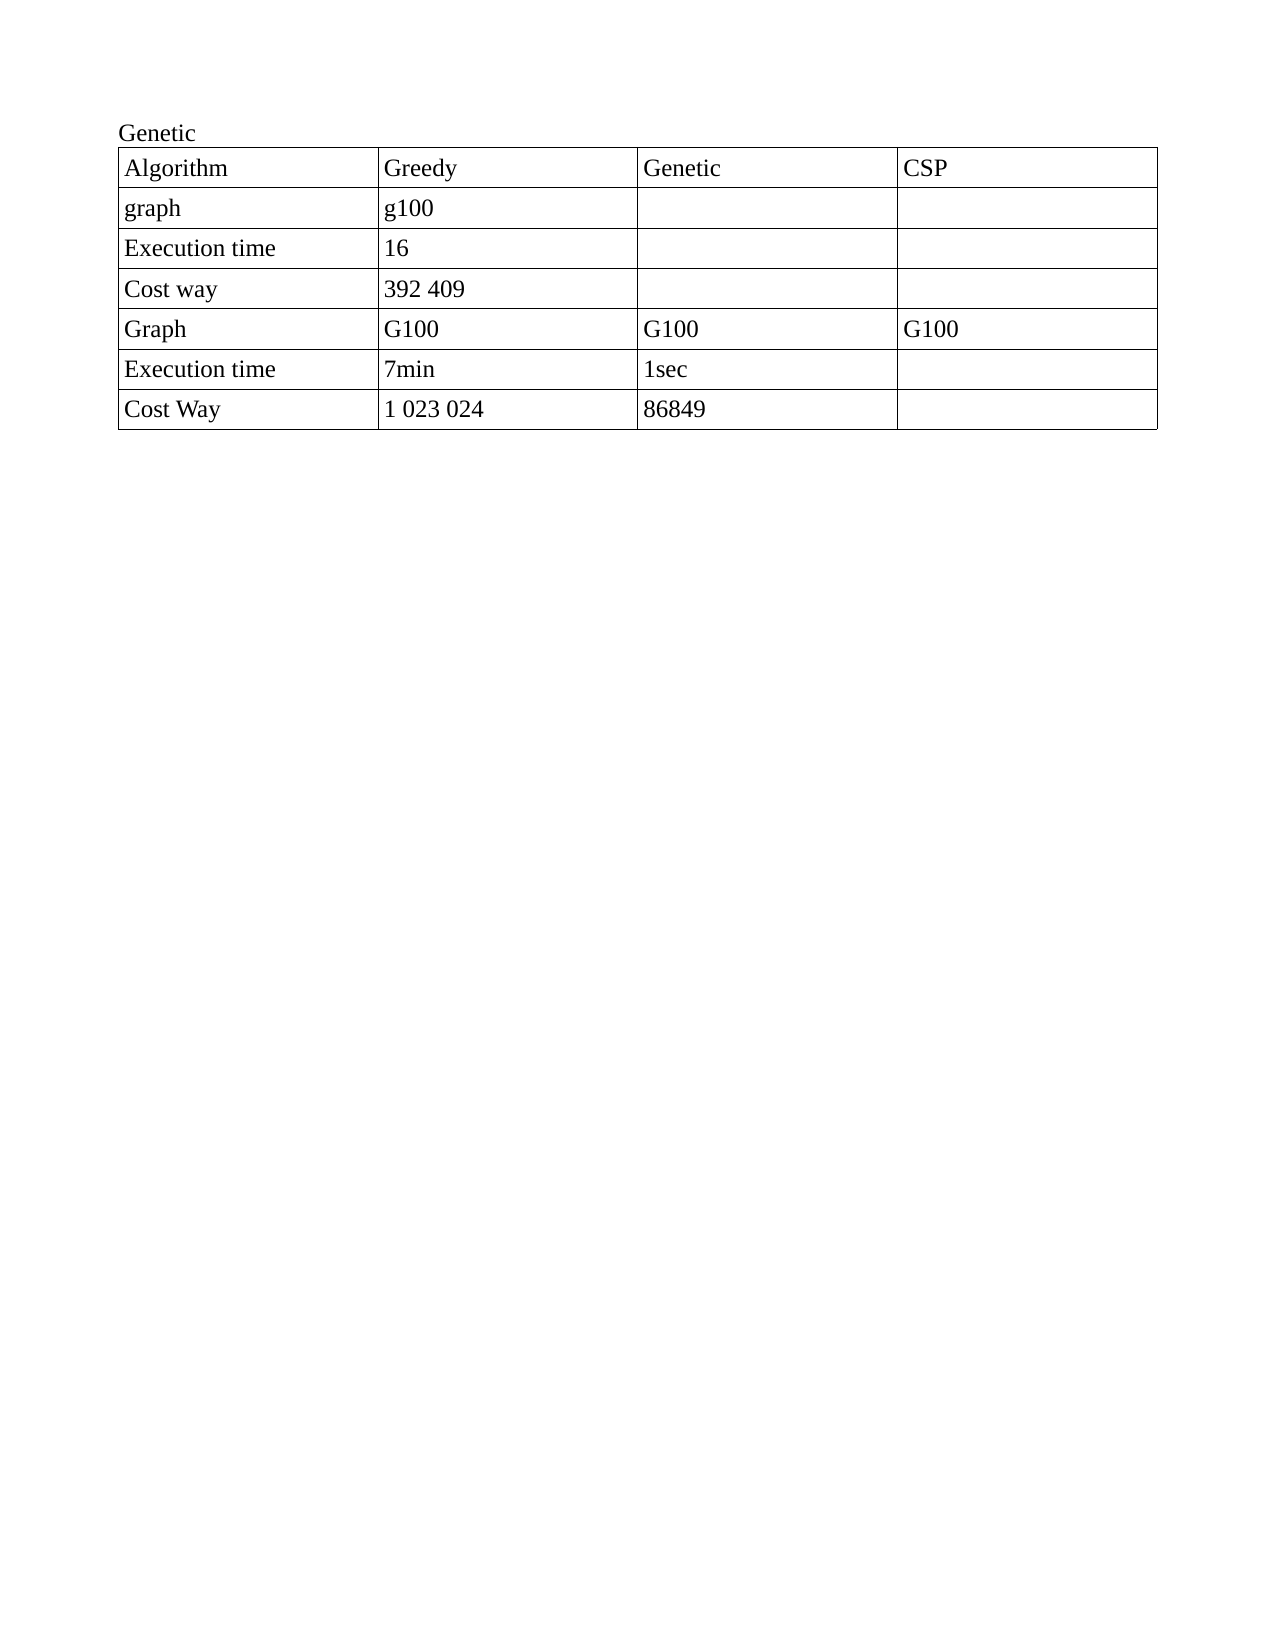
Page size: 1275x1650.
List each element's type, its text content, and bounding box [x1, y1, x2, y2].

table_cell Graph [119, 309, 378, 348]
table_cell 392 409 [379, 269, 637, 308]
table_cell G100 [898, 309, 1157, 348]
text Genetic [118, 118, 1157, 147]
table_cell [898, 188, 1157, 227]
table_header CSP [898, 148, 1157, 187]
table_cell [638, 229, 897, 268]
table_cell graph [119, 188, 378, 227]
table_cell g100 [379, 188, 637, 227]
table_cell 16 [379, 229, 637, 268]
table_cell Execution time [119, 350, 378, 389]
table_cell [898, 269, 1157, 308]
table_header Algorithm [119, 148, 378, 187]
table_cell [638, 188, 897, 227]
table_cell G100 [379, 309, 637, 348]
table_cell 86849 [638, 390, 897, 429]
table_cell Cost Way [119, 390, 378, 429]
table_cell Execution time [119, 229, 378, 268]
table_header Greedy [379, 148, 637, 187]
table_cell 1sec [638, 350, 897, 389]
table_cell Cost way [119, 269, 378, 308]
table_cell 1 023 024 [379, 390, 637, 429]
table_cell [638, 269, 897, 308]
table_cell 7min [379, 350, 637, 389]
table_header Genetic [638, 148, 897, 187]
table_cell G100 [638, 309, 897, 348]
table_cell [898, 350, 1157, 389]
table_cell [898, 390, 1157, 429]
table_cell [898, 229, 1157, 268]
